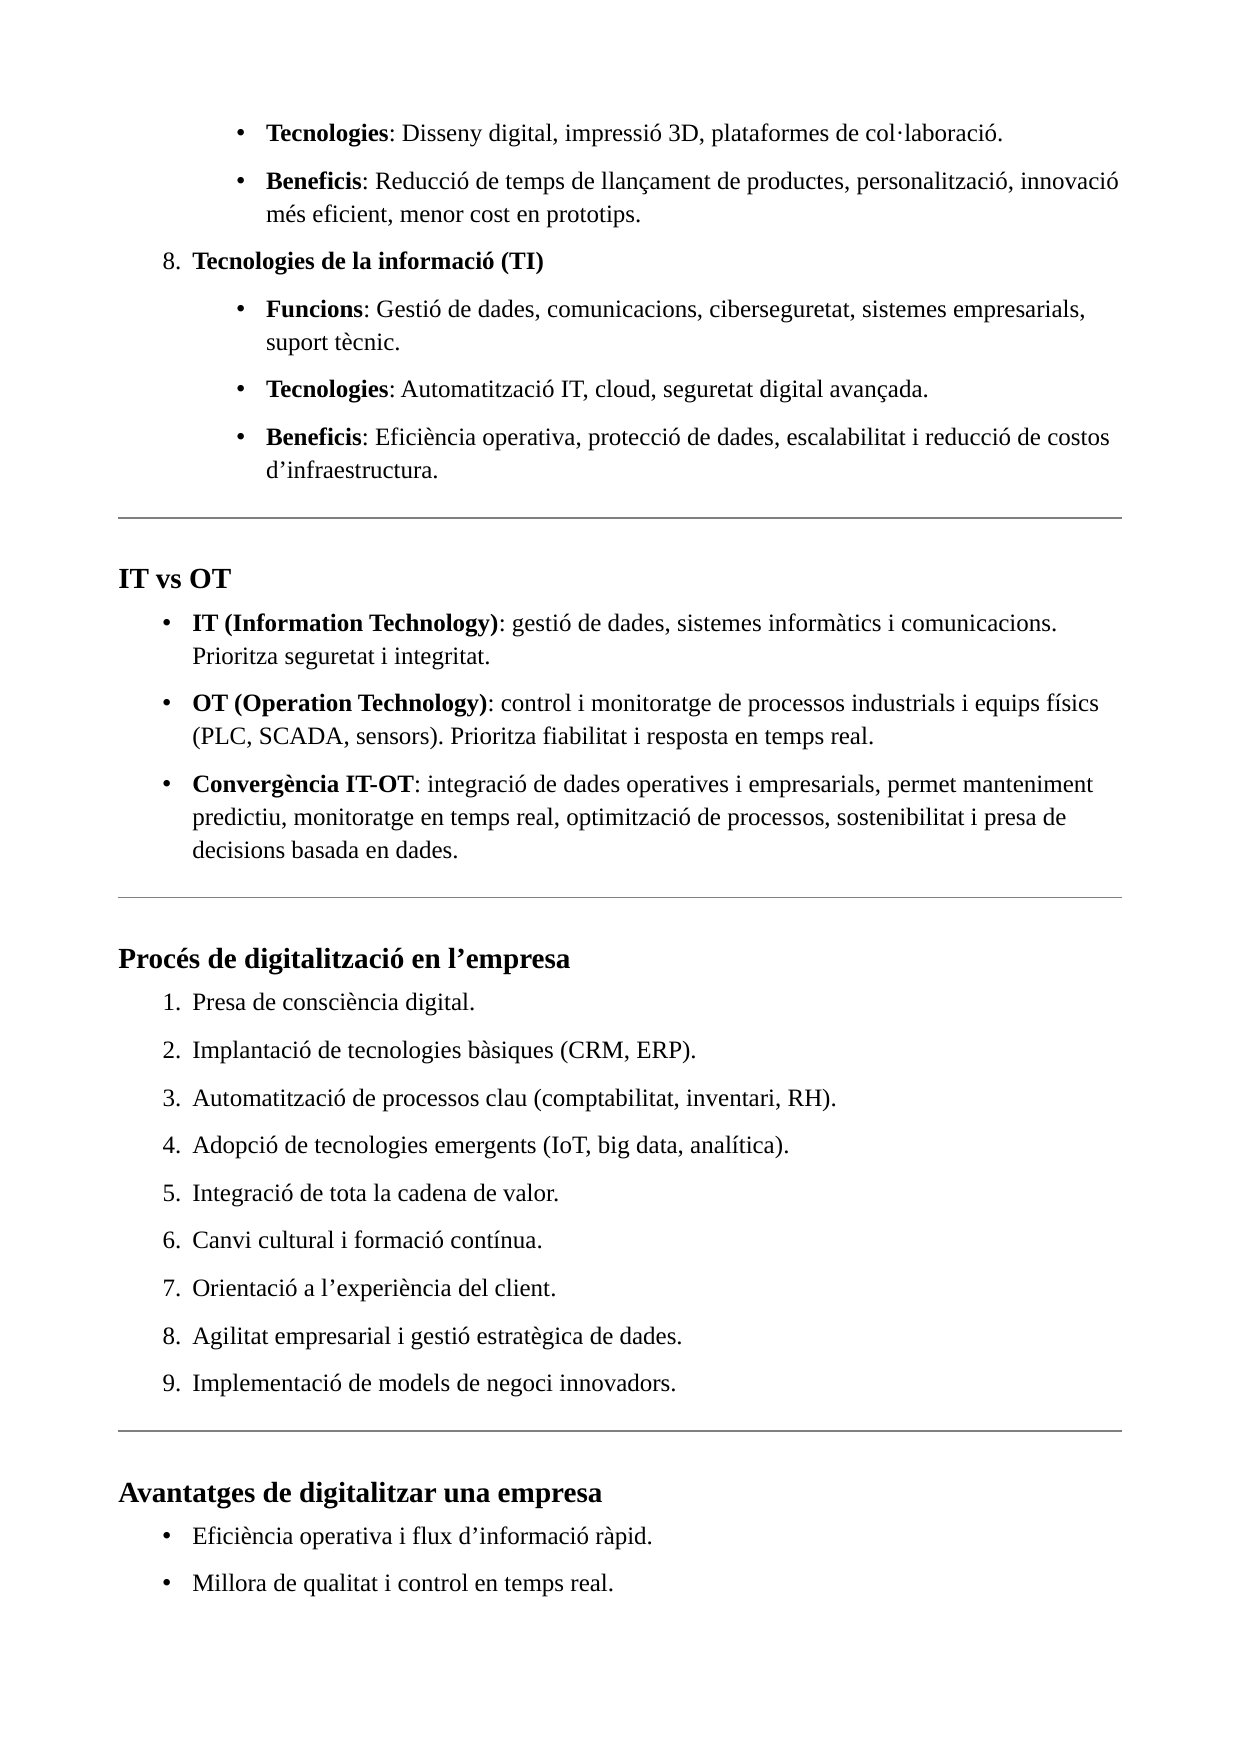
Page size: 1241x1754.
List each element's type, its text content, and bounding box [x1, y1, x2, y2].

subtitle Avantatges de digitalitzar una empresa [118, 1475, 1122, 1508]
subtitle Procés de digitalització en l’empresa [118, 941, 1122, 975]
list Implementació de models de negoci innovadors. [162, 1368, 1122, 1397]
list Adopció de tecnologies emergents (IoT, big data, analítica). [162, 1130, 1122, 1159]
list Implantació de tecnologies bàsiques (CRM, ERP). [162, 1035, 1122, 1064]
list Tecnologies de la informació (TI) [162, 246, 1122, 275]
list Orientació a l’experiència del client. [162, 1273, 1122, 1302]
list Presa de consciència digital. [162, 987, 1122, 1016]
list Tecnologies: Automatització IT, cloud, seguretat digital avançada. [236, 374, 1122, 403]
list Integració de tota la cadena de valor. [162, 1178, 1122, 1207]
list Convergència IT-OT: integració de dades operatives i empresarials, permet manteniment predictiu, monitoratge en temps real, optimització de processos, sostenibilitat i presa de decisions basada en dades. [162, 769, 1122, 864]
list OT (Operation Technology): control i monitoratge de processos industrials i equips físics (PLC, SCADA, sensors). Prioritza fiabilitat i resposta en temps real. [162, 688, 1122, 750]
list Funcions: Gestió de dades, comunicacions, ciberseguretat, sistemes empresarials, suport tècnic. [236, 294, 1122, 356]
list Beneficis: Reducció de temps de llançament de productes, personalització, innovació més eficient, menor cost en prototips. [236, 166, 1122, 227]
list Canvi cultural i formació contínua. [162, 1226, 1122, 1254]
list Agilitat empresarial i gestió estratègica de dades. [162, 1321, 1122, 1349]
list Tecnologies: Disseny digital, impressió 3D, plataformes de col·laboració. [236, 118, 1122, 147]
list Eficiència operativa i flux d’informació ràpid. [162, 1521, 1122, 1549]
list Automatització de processos clau (comptabilitat, inventari, RH). [162, 1083, 1122, 1111]
list Beneficis: Eficiència operativa, protecció de dades, escalabilitat i reducció de costos d’infraestructura. [236, 422, 1122, 484]
subtitle IT vs OT [118, 562, 1122, 595]
list Millora de qualitat i control en temps real. [162, 1568, 1122, 1597]
list IT (Information Technology): gestió de dades, sistemes informàtics i comunicacions. Prioritza seguretat i integritat. [162, 608, 1122, 669]
